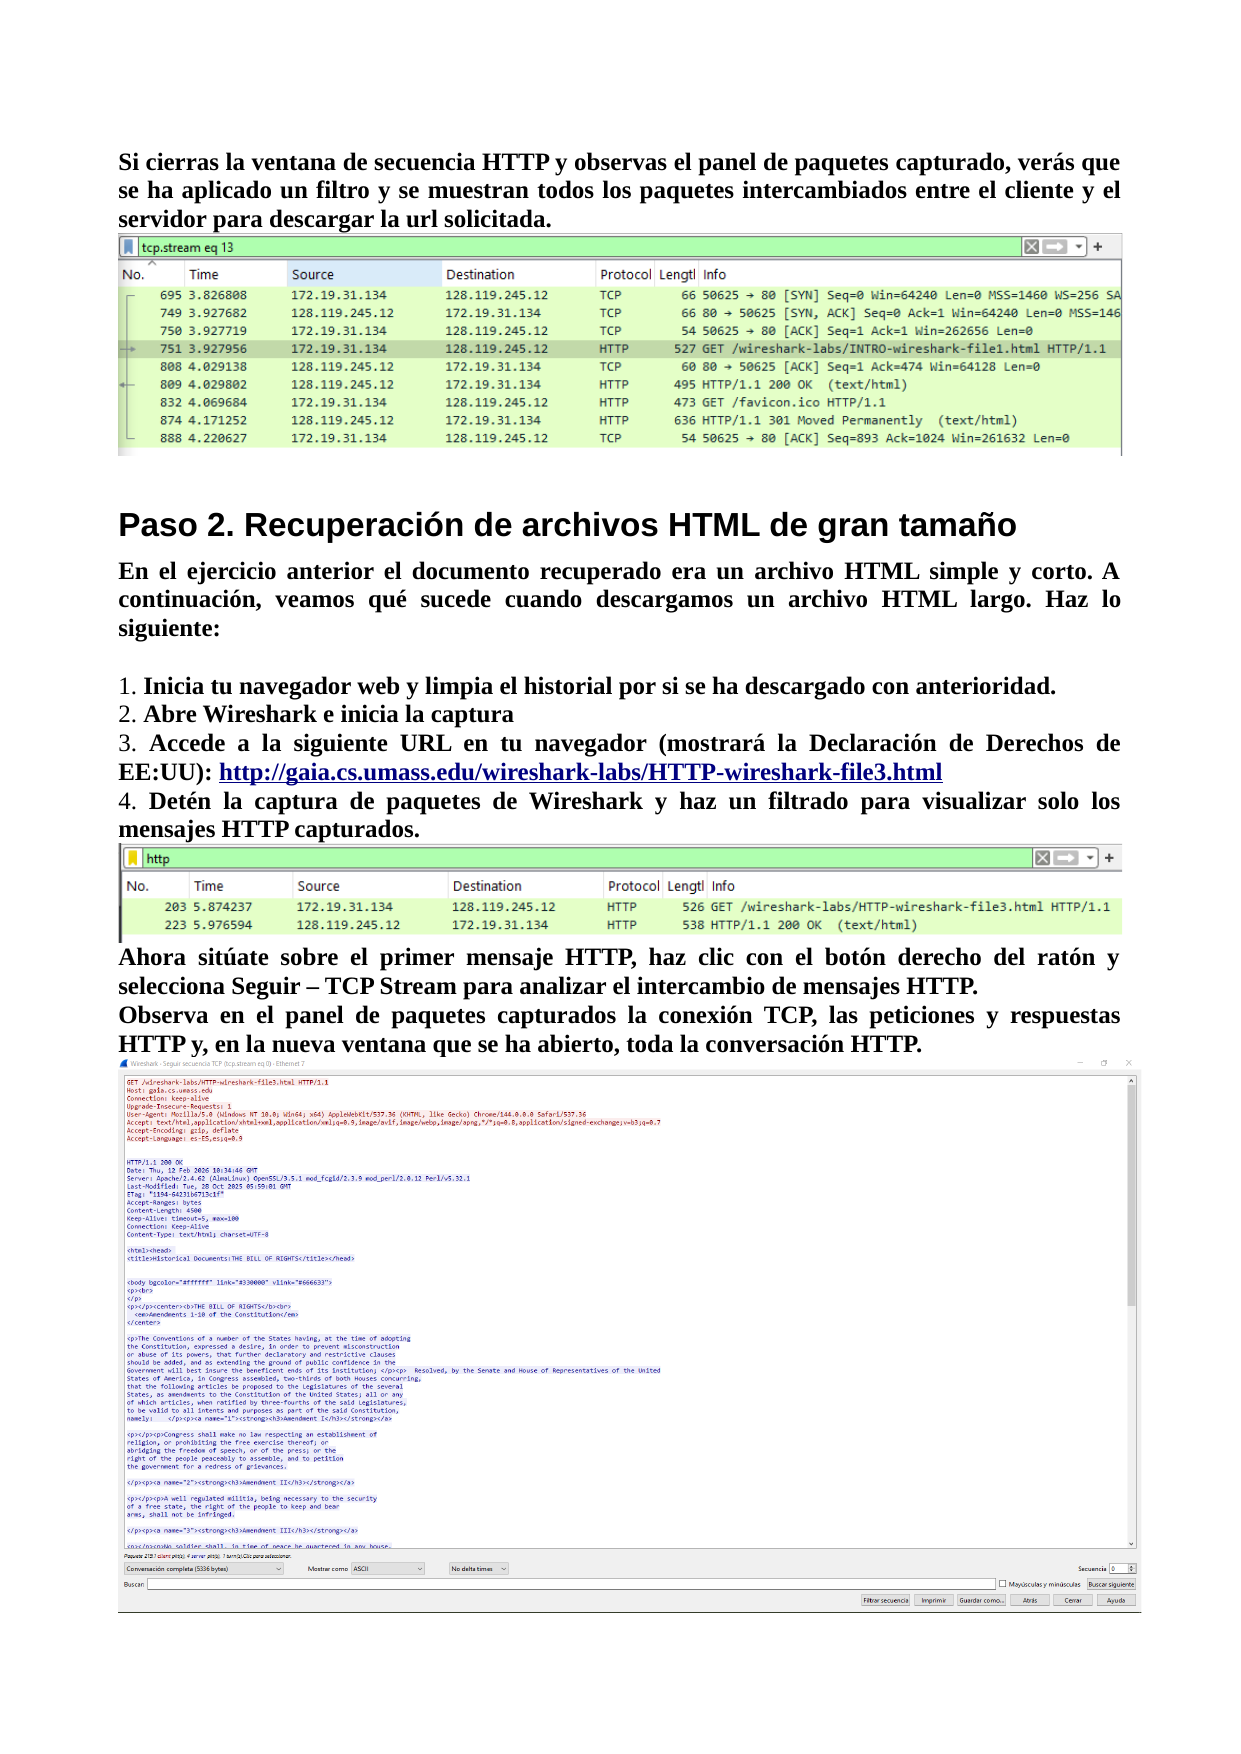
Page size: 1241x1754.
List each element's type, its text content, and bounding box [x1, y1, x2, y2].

text Ahora sitúate sobre el primer mensaje HTTP, haz clic con el botón derecho del ratón y selecciona Seguir – TCP Stream para analizar el intercambio de mensajes HTTP. [118, 943, 1122, 1000]
text En el ejercicio anterior el documento recuperado era un archivo HTML simple y corto. A continuación, veamos qué sucede cuando descargamos un archivo HTML largo. Haz lo siguiente: [118, 556, 1122, 642]
picture [118, 233, 1123, 456]
text Si cierras la ventana de secuencia HTTP y observas el panel de paquetes capturado, verás que se ha aplicado un filtro y se muestran todos los paquetes intercambiados entre el cliente y el servidor para descargar la url solicitada. [118, 147, 1122, 233]
subtitle Paso 2. Recuperación de archivos HTML de gran tamaño [118, 505, 1122, 543]
text 2. Abre Wireshark e inicia la captura [118, 699, 1122, 728]
text 1. Inicia tu navegador web y limpia el historial por si se ha descargado con anterioridad. [118, 671, 1122, 699]
picture [118, 1057, 1142, 1613]
text 4. Detén la captura de paquetes de Wireshark y haz un filtrado para visualizar solo los mensajes HTTP capturados. [118, 786, 1122, 843]
text Observa en el panel de paquetes capturados la conexión TCP, las peticiones y respuestas HTTP y, en la nueva ventana que se ha abierto, toda la conversación HTTP. [118, 1000, 1122, 1057]
picture [118, 843, 1123, 943]
text 3. Accede a la siguiente URL en tu navegador (mostrará la Declaración de Derechos de EE:UU): http://gaia.cs.umass.edu/wireshark-labs/HTTP-wireshark-file3.html [118, 728, 1122, 786]
